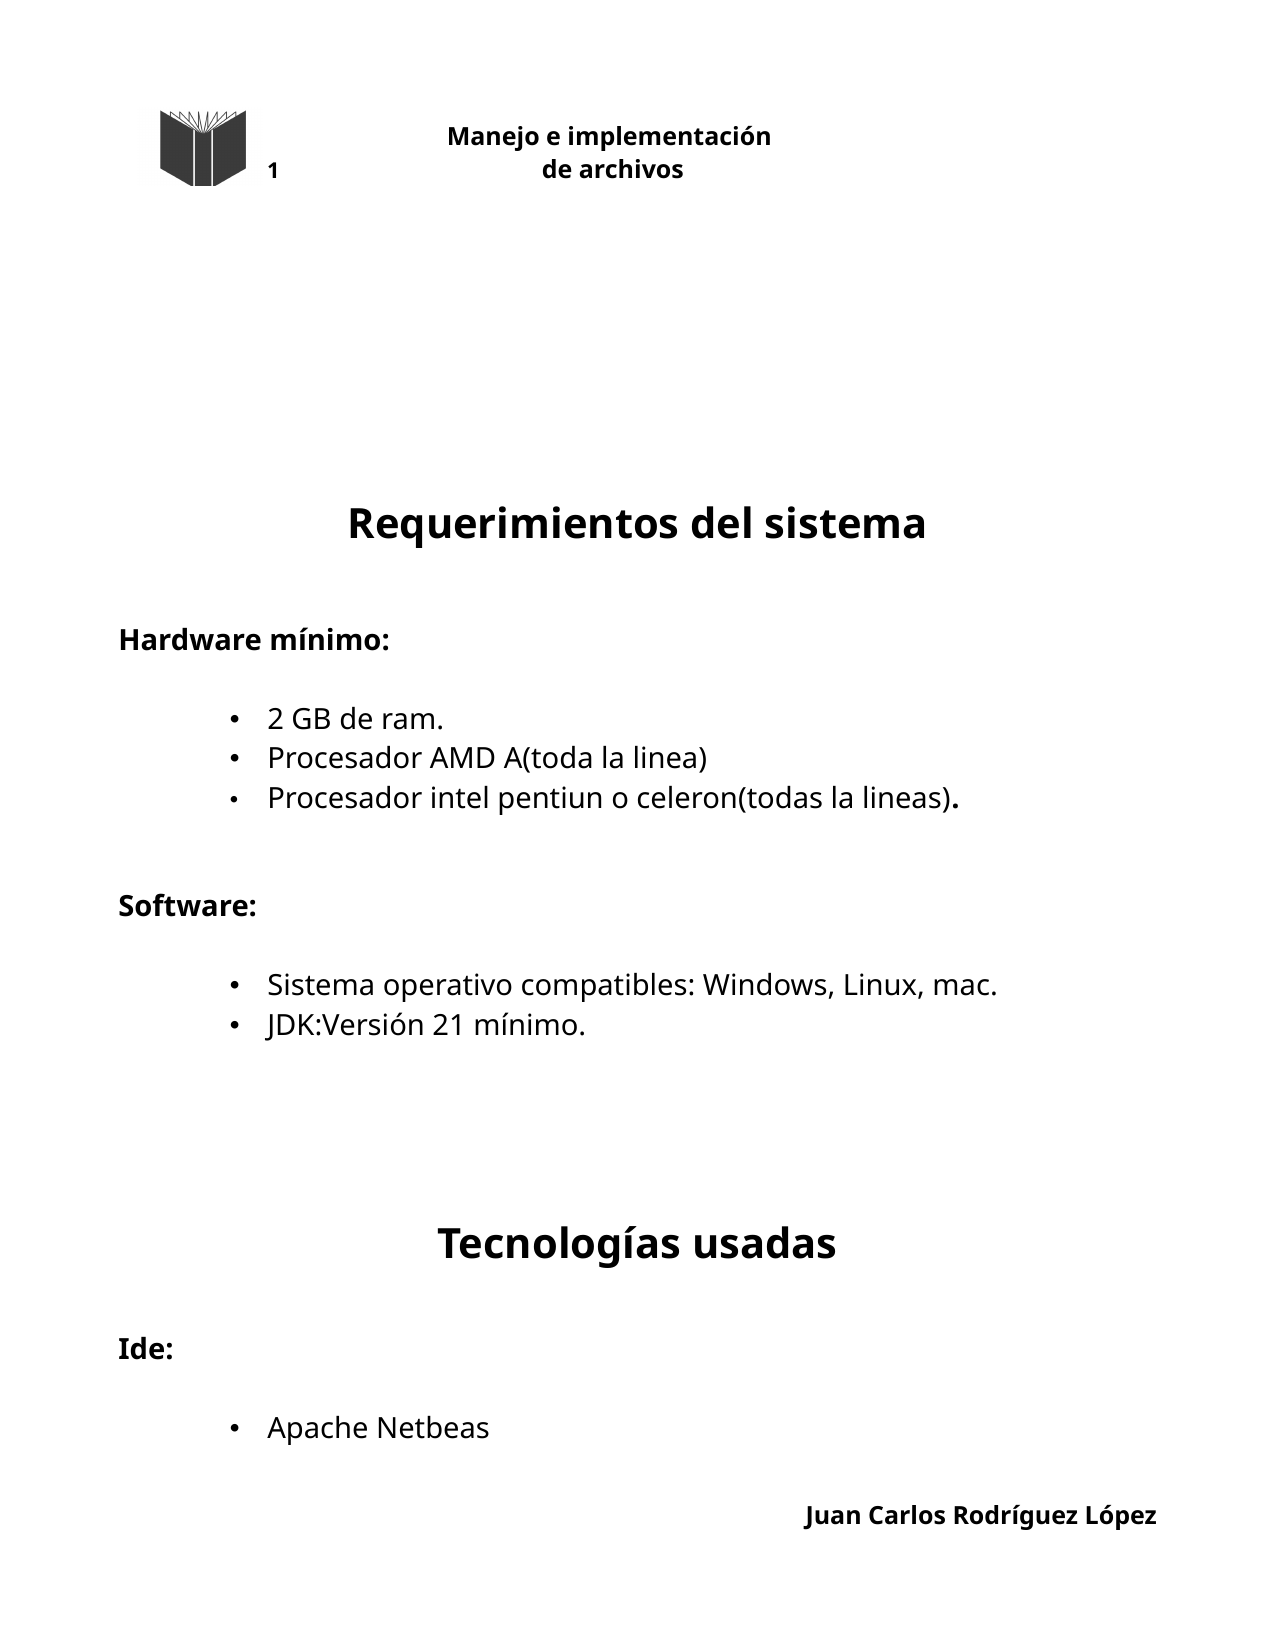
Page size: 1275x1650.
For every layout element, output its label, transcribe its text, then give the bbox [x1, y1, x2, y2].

list JDK:Versión 21 mínimo. [229, 1004, 1157, 1044]
text Software: [118, 885, 1157, 925]
text Tecnologías usadas [118, 1214, 1157, 1271]
list 2 GB de ram. [229, 698, 1157, 738]
list Procesador intel pentiun o celeron(todas la lineas). [229, 777, 1157, 817]
text Ide: [118, 1328, 1157, 1368]
text Requerimientos del sistema [118, 494, 1157, 551]
text Hardware mínimo: [118, 619, 1157, 658]
picture [136, 107, 264, 186]
list Procesador AMD A(toda la linea) [229, 738, 1157, 777]
list Apache Netbeas [229, 1407, 1157, 1447]
list Sistema operativo compatibles: Windows, Linux, mac. [229, 965, 1157, 1004]
